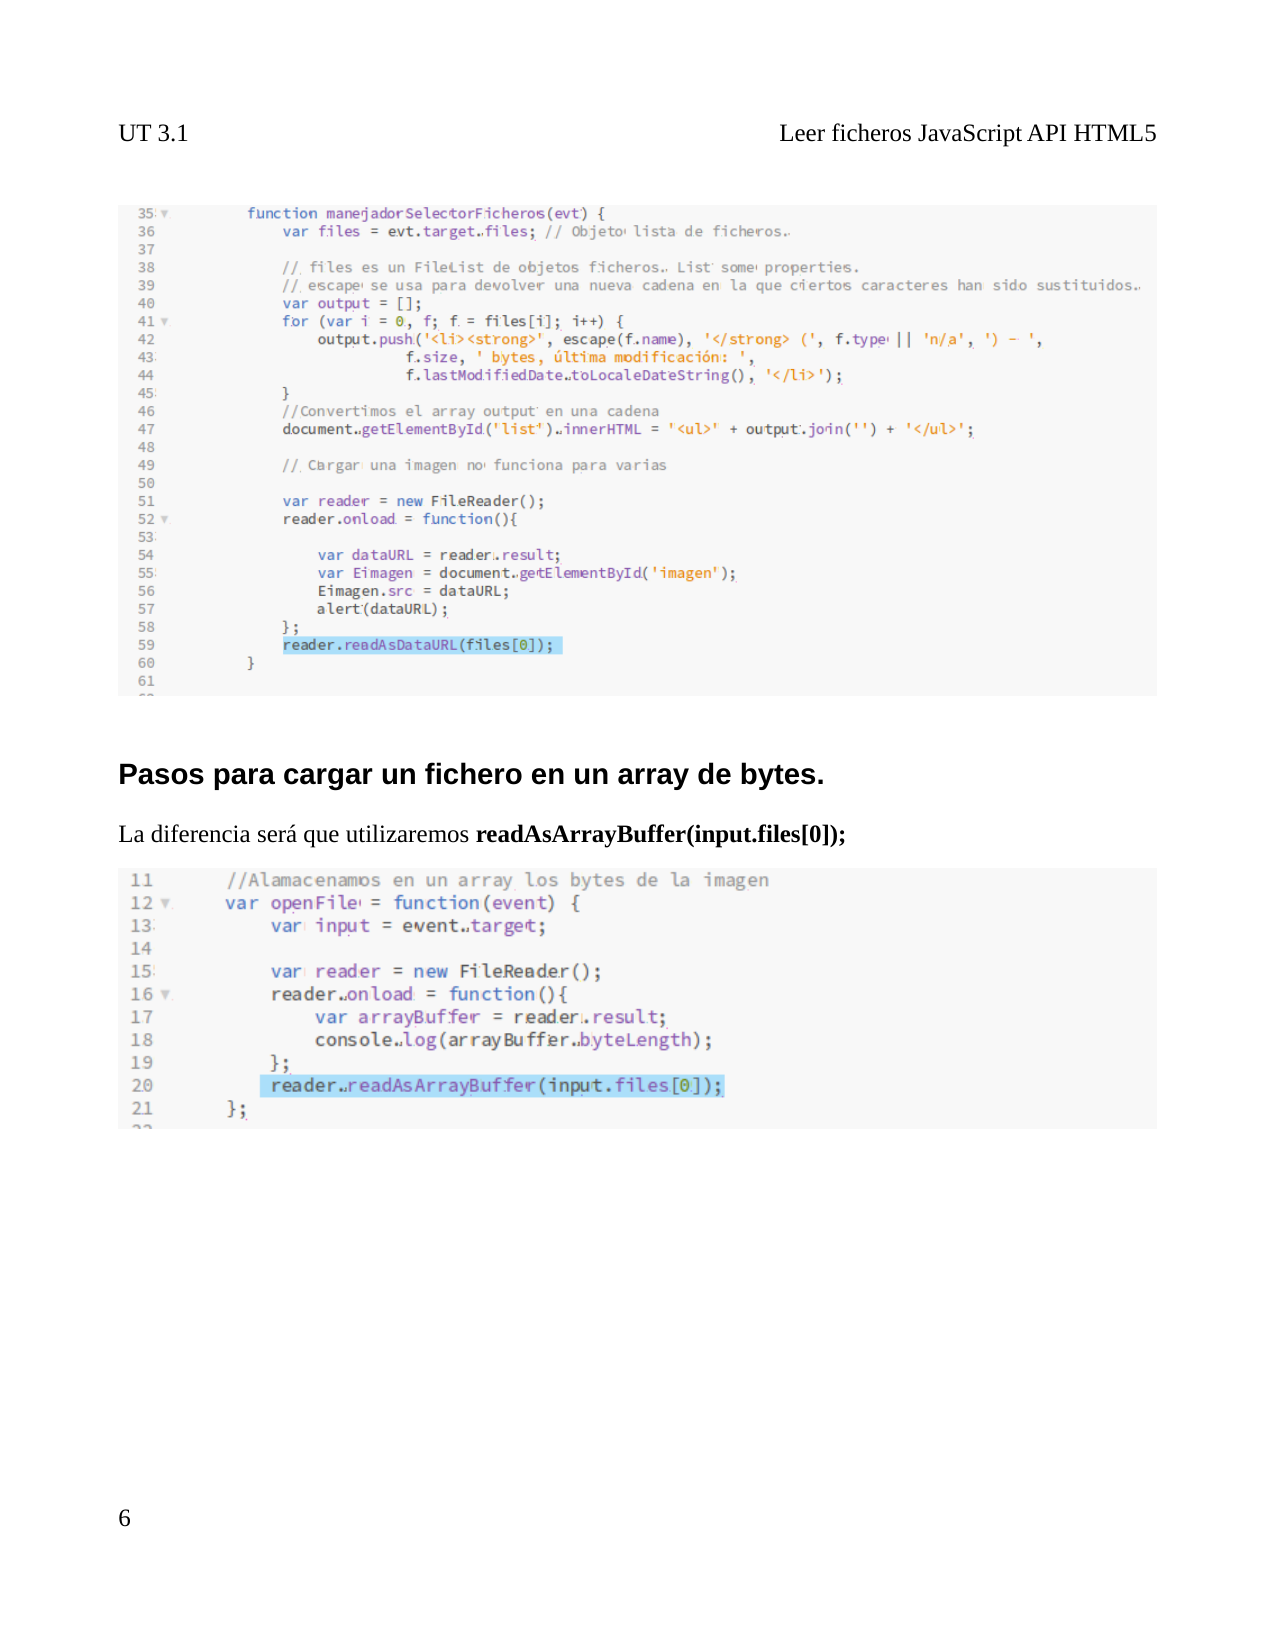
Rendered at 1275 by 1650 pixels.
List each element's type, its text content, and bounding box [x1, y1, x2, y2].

picture [118, 868, 1157, 1129]
picture [118, 205, 1157, 696]
text La diferencia será que utilizaremos readAsArrayBuffer(input.files[0]); [118, 819, 1157, 848]
subtitle Pasos para cargar un fichero en un array de bytes. [118, 757, 1157, 790]
